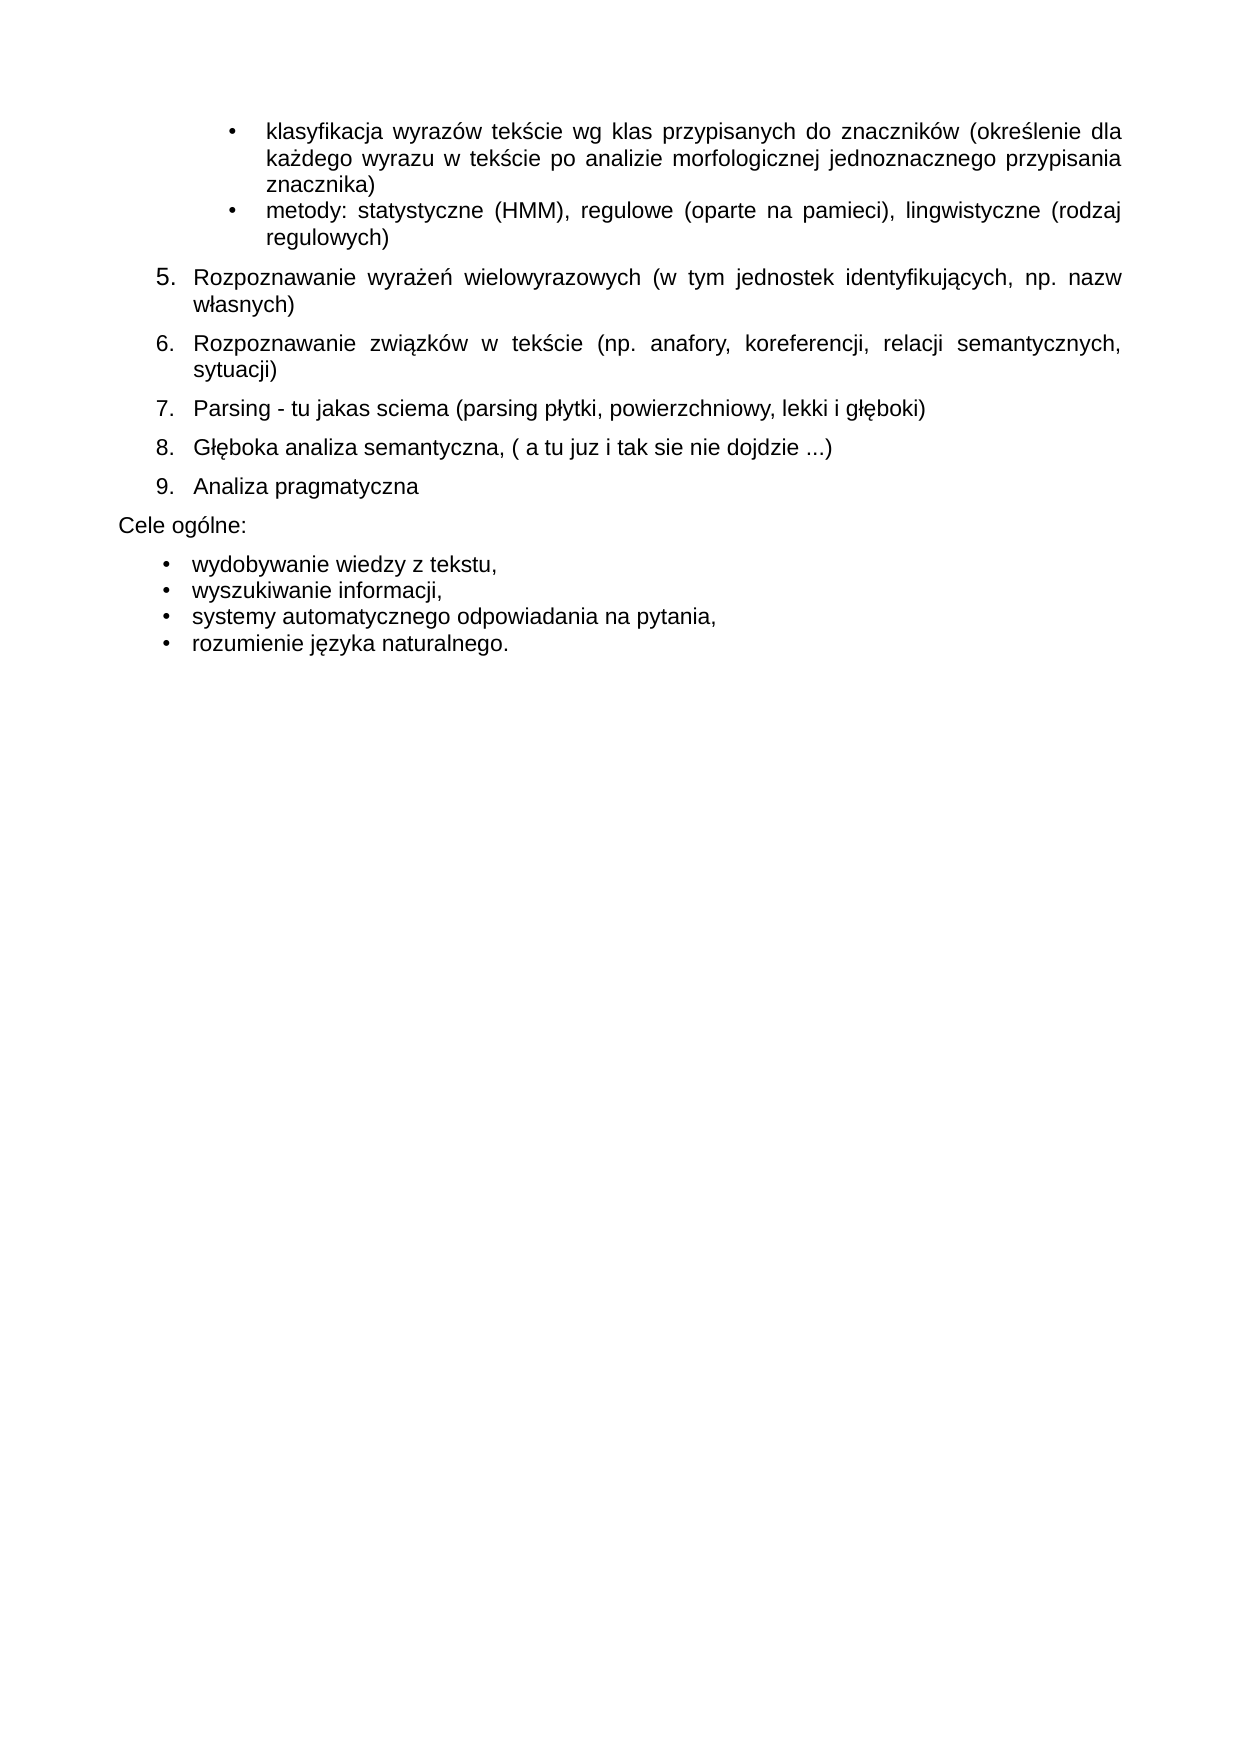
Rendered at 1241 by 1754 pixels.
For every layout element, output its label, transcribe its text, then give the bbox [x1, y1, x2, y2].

list Parsing - tu jakas sciema (parsing płytki, powierzchniowy, lekki i głęboki) [156, 395, 1122, 422]
list Rozpoznawanie wyrażeń wielowyrazowych (w tym jednostek identyfikujących, np. nazw własnych) [156, 262, 1122, 317]
list metody: statystyczne (HMM), regulowe (oparte na pamieci), lingwistyczne (rodzaj regulowych) [228, 197, 1122, 250]
list klasyfikacja wyrazów tekście wg klas przypisanych do znaczników (określenie dla każdego wyrazu w tekście po analizie morfologicznej jednoznacznego przypisania znacznika) [228, 118, 1122, 197]
list wyszukiwanie informacji, [162, 577, 1122, 603]
list systemy automatycznego odpowiadania na pytania, [162, 603, 1122, 630]
text Cele ogólne: [118, 512, 1122, 538]
list Analiza pragmatyczna [156, 473, 1122, 499]
list Rozpoznawanie związków w tekście (np. anafory, koreferencji, relacji semantycznych, sytuacji) [156, 330, 1122, 383]
list wydobywanie wiedzy z tekstu, [162, 551, 1122, 577]
list Głęboka analiza semantyczna, ( a tu juz i tak sie nie dojdzie ...) [156, 434, 1122, 460]
list rozumienie języka naturalnego. [162, 630, 1122, 656]
